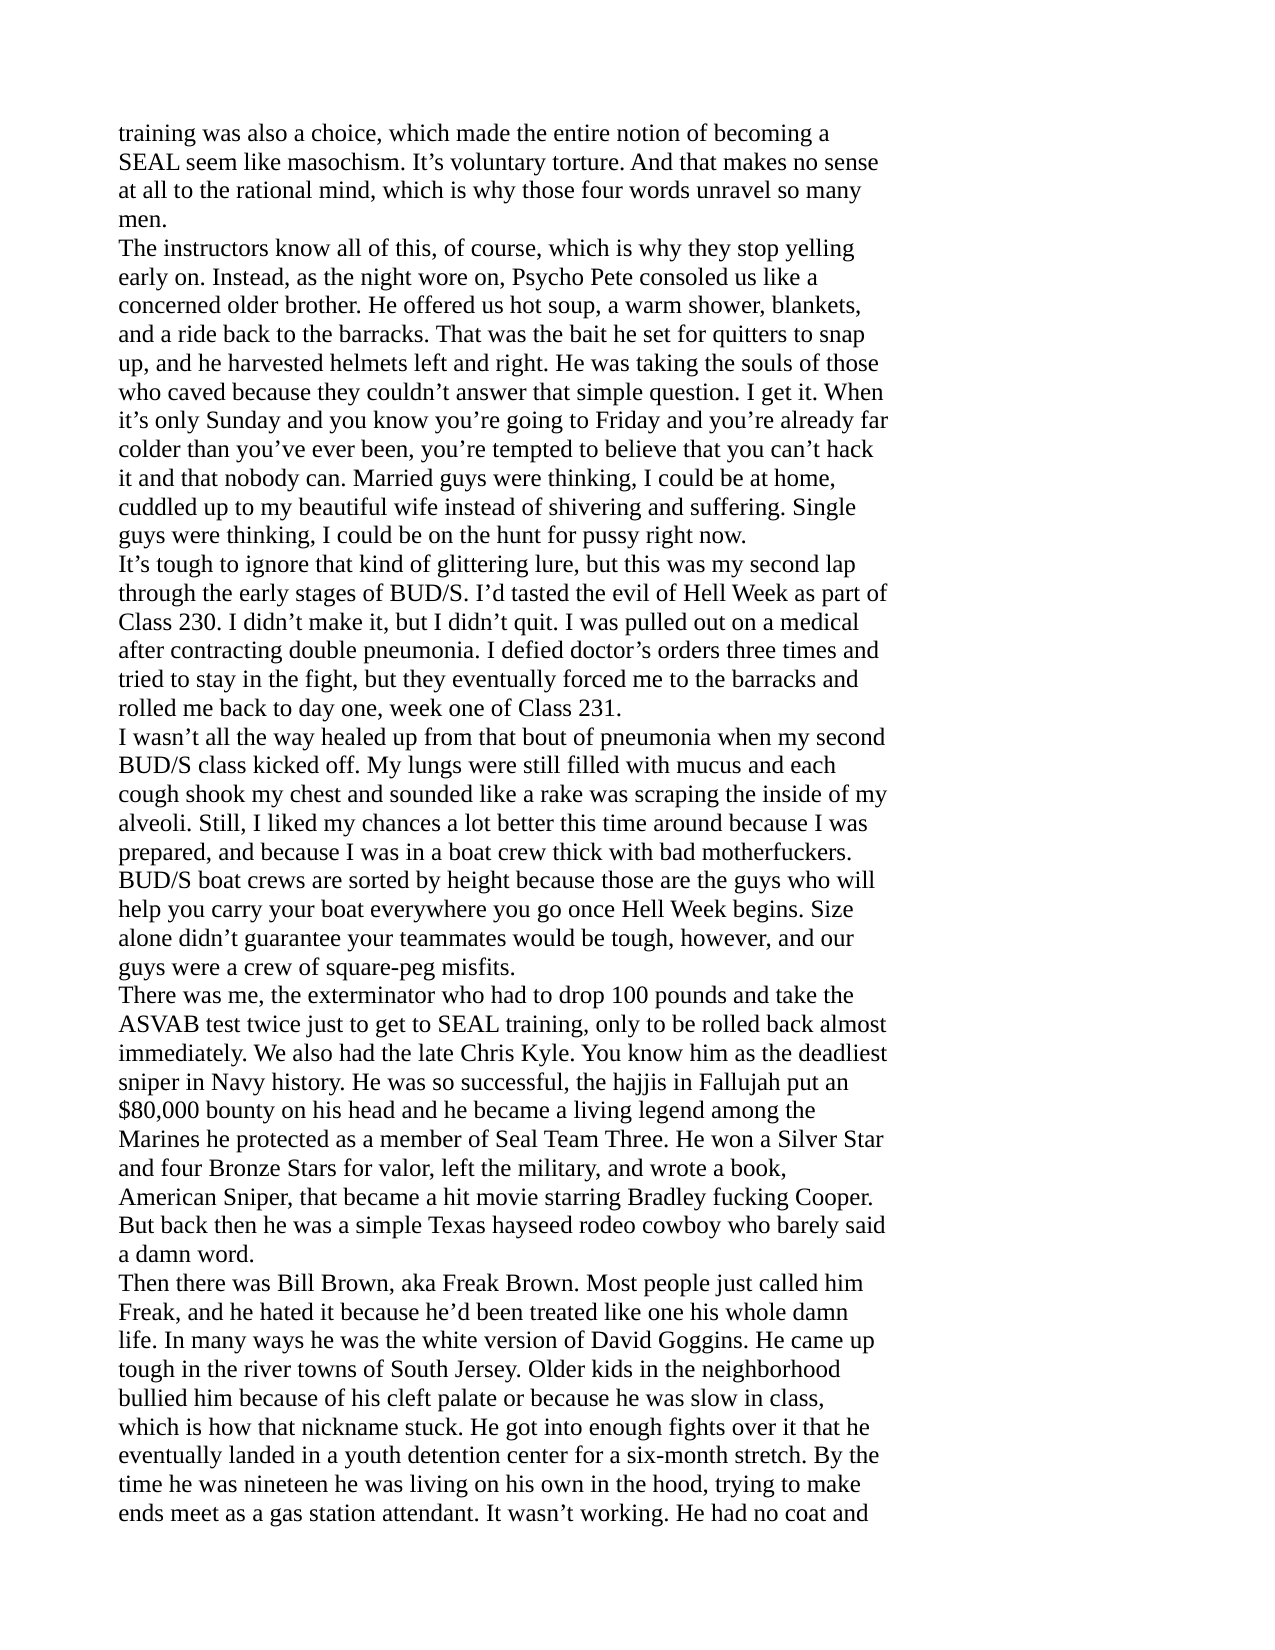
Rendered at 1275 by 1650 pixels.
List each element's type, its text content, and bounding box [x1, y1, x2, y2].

text it’s only Sunday and you know you’re going to Friday and you’re already far [118, 406, 1157, 434]
text guys were thinking, I could be on the hunt for pussy right now. [118, 521, 1157, 549]
text tried to stay in the fight, but they eventually forced me to the barracks and [118, 664, 1157, 693]
text colder than you’ve ever been, you’re tempted to believe that you can’t hack [118, 434, 1157, 463]
text BUD/S class kicked off. My lungs were still filled with mucus and each [118, 751, 1157, 779]
text and four Bronze Stars for valor, left the military, and wrote a book, [118, 1153, 1157, 1182]
text it and that nobody can. Married guys were thinking, I could be at home, [118, 463, 1157, 492]
text Freak, and he hated it because he’d been treated like one his whole damn [118, 1297, 1157, 1326]
text time he was nineteen he was living on his own in the hood, trying to make [118, 1469, 1157, 1498]
text prepared, and because I was in a boat crew thick with bad motherfuckers. [118, 837, 1157, 866]
text ends meet as a gas station attendant. It wasn’t working. He had no coat and [118, 1498, 1157, 1527]
text through the early stages of BUD/S. I’d tasted the evil of Hell Week as part of [118, 578, 1157, 607]
text tough in the river towns of South Jersey. Older kids in the neighborhood [118, 1354, 1157, 1383]
text Then there was Bill Brown, aka Freak Brown. Most people just called him [118, 1268, 1157, 1297]
text Class 230. I didn’t make it, but I didn’t quit. I was pulled out on a medical [118, 607, 1157, 636]
text guys were a crew of square-peg misfits. [118, 952, 1157, 981]
text But back then he was a simple Texas hayseed rodeo cowboy who barely said [118, 1211, 1157, 1239]
text who caved because they couldn’t answer that simple question. I get it. When [118, 377, 1157, 406]
text alone didn’t guarantee your teammates would be tough, however, and our [118, 923, 1157, 952]
text Marines he protected as a member of Seal Team Three. He won a Silver Star [118, 1124, 1157, 1153]
text American Sniper, that became a hit movie starring Bradley fucking Cooper. [118, 1182, 1157, 1211]
text which is how that nickname stuck. He got into enough fights over it that he [118, 1412, 1157, 1441]
text The instructors know all of this, of course, which is why they stop yelling [118, 233, 1157, 262]
text bullied him because of his cleft palate or because he was slow in class, [118, 1383, 1157, 1412]
text help you carry your boat everywhere you go once Hell Week begins. Size [118, 894, 1157, 923]
text $80,000 bounty on his head and he became a living legend among the [118, 1096, 1157, 1124]
text It’s tough to ignore that kind of glittering lure, but this was my second lap [118, 549, 1157, 578]
text There was me, the exterminator who had to drop 100 pounds and take the [118, 981, 1157, 1009]
text SEAL seem like masochism. It’s voluntary torture. And that makes no sense [118, 147, 1157, 176]
text alveoli. Still, I liked my chances a lot better this time around because I was [118, 808, 1157, 837]
text at all to the rational mind, which is why those four words unravel so many [118, 176, 1157, 204]
text rolled me back to day one, week one of Class 231. [118, 693, 1157, 722]
text life. In many ways he was the white version of David Goggins. He came up [118, 1326, 1157, 1354]
text cuddled up to my beautiful wife instead of shivering and suffering. Single [118, 492, 1157, 521]
text early on. Instead, as the night wore on, Psycho Pete consoled us like a [118, 262, 1157, 291]
text up, and he harvested helmets left and right. He was taking the souls of those [118, 348, 1157, 377]
text training was also a choice, which made the entire notion of becoming a [118, 118, 1157, 147]
text and a ride back to the barracks. That was the bait he set for quitters to snap [118, 319, 1157, 348]
text BUD/S boat crews are sorted by height because those are the guys who will [118, 866, 1157, 894]
text after contracting double pneumonia. I defied doctor’s orders three times and [118, 636, 1157, 664]
text cough shook my chest and sounded like a rake was scraping the inside of my [118, 779, 1157, 808]
text concerned older brother. He offered us hot soup, a warm shower, blankets, [118, 291, 1157, 319]
text men. [118, 204, 1157, 233]
text I wasn’t all the way healed up from that bout of pneumonia when my second [118, 722, 1157, 751]
text ASVAB test twice just to get to SEAL training, only to be rolled back almost [118, 1009, 1157, 1038]
text immediately. We also had the late Chris Kyle. You know him as the deadliest [118, 1038, 1157, 1067]
text a damn word. [118, 1239, 1157, 1268]
text eventually landed in a youth detention center for a six-month stretch. By the [118, 1441, 1157, 1469]
text sniper in Navy history. He was so successful, the hajjis in Fallujah put an [118, 1067, 1157, 1096]
